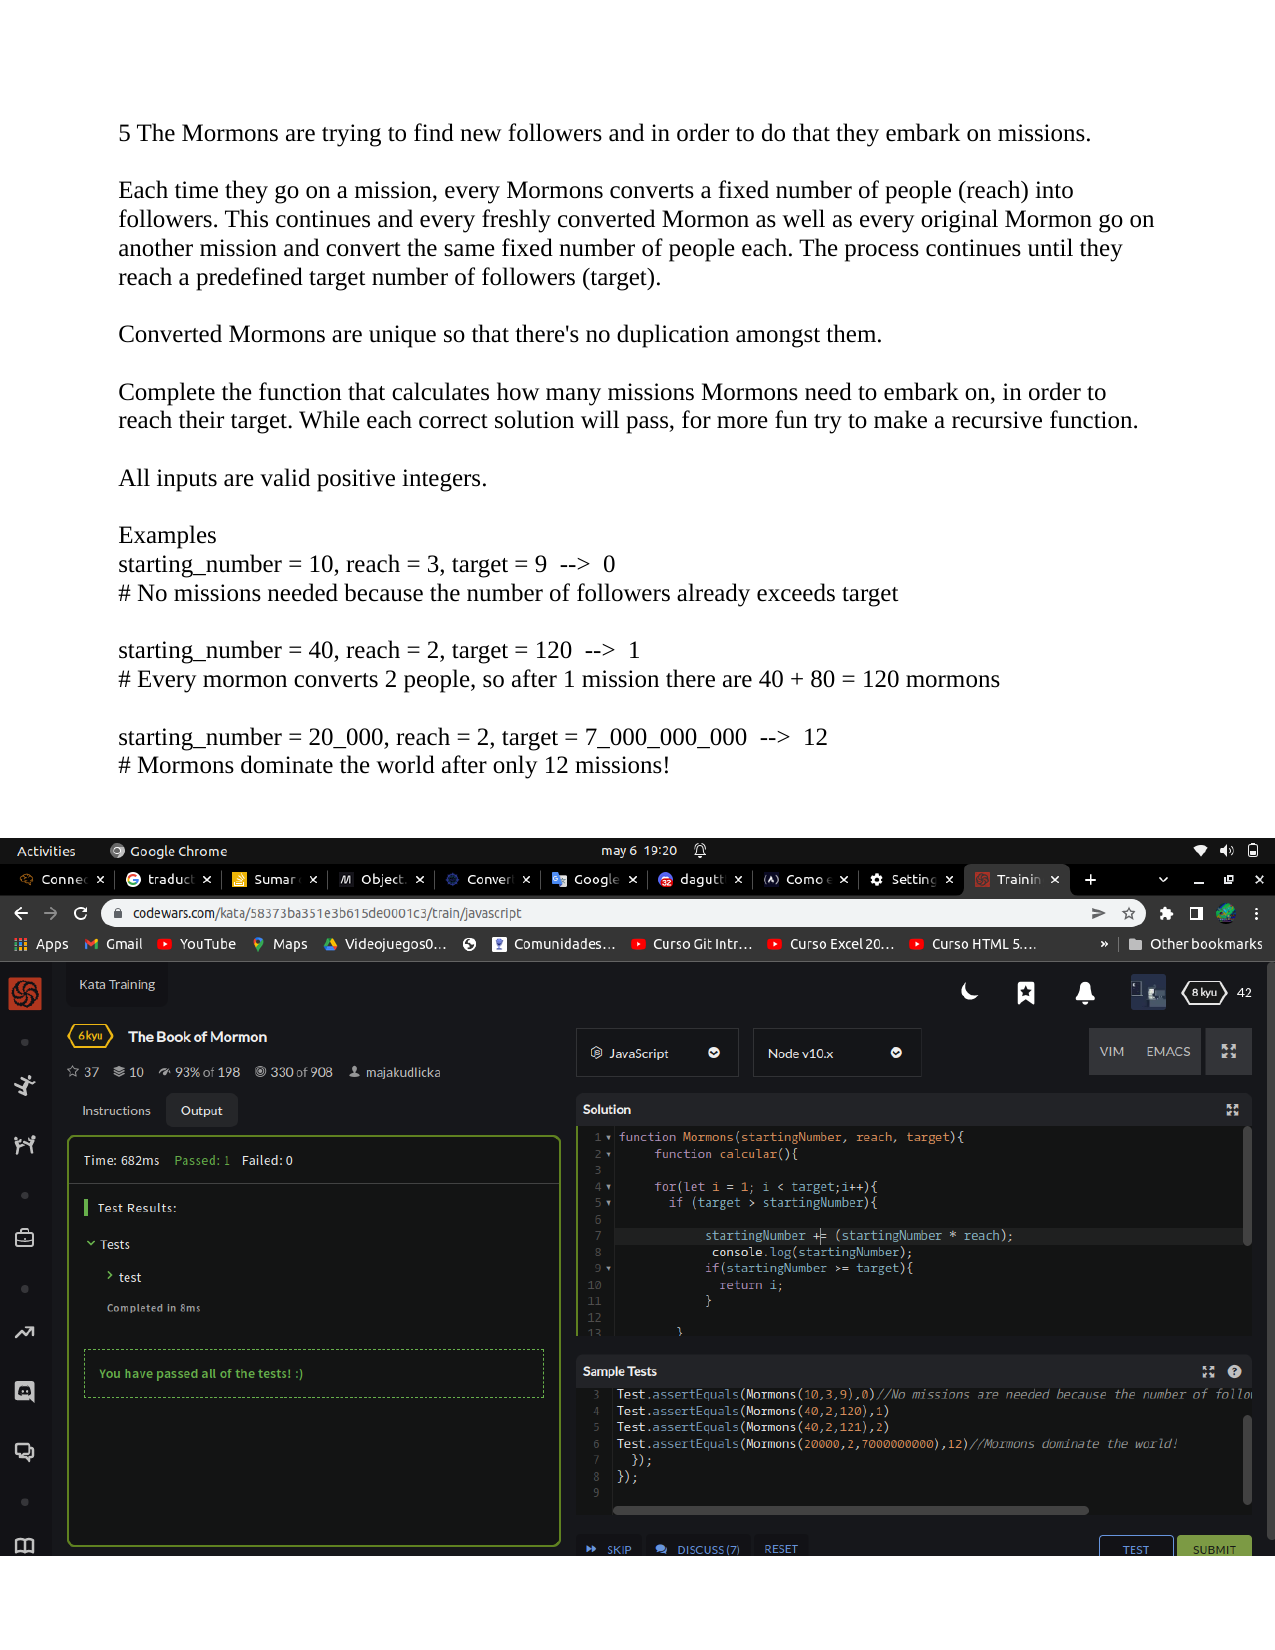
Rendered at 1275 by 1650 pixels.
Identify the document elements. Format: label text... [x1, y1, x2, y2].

text Complete the function that calculates how many missions Mormons need to embark on, in order to reach their target. While each correct solution will pass, for more fun try to make a recursive function. [118, 377, 1157, 434]
text # Every mormon converts 2 people, so after 1 mission there are 40 + 80 = 120 mormons [118, 664, 1157, 693]
text starting_number = 20_000, reach = 2, target = 7_000_000_000 --> 12 [118, 722, 1157, 751]
text 5 The Mormons are trying to find new followers and in order to do that they embark on missions. [118, 118, 1157, 147]
text # Mormons dominate the world after only 12 missions! [118, 751, 1157, 779]
text starting_number = 40, reach = 2, target = 120 --> 1 [118, 636, 1157, 664]
text # No missions needed because the number of followers already exceeds target [118, 578, 1157, 607]
text All inputs are valid positive integers. [118, 463, 1157, 492]
picture [0, 838, 1275, 1556]
text Each time they go on a mission, every Mormons converts a fixed number of people (reach) into followers. This continues and every freshly converted Mormon as well as every original Mormon go on another mission and convert the same fixed number of people each. The process continues until they reach a predefined target number of followers (target). [118, 176, 1157, 291]
text starting_number = 10, reach = 3, target = 9 --> 0 [118, 549, 1157, 578]
text Examples [118, 521, 1157, 549]
text Converted Mormons are unique so that there's no duplication amongst them. [118, 319, 1157, 348]
